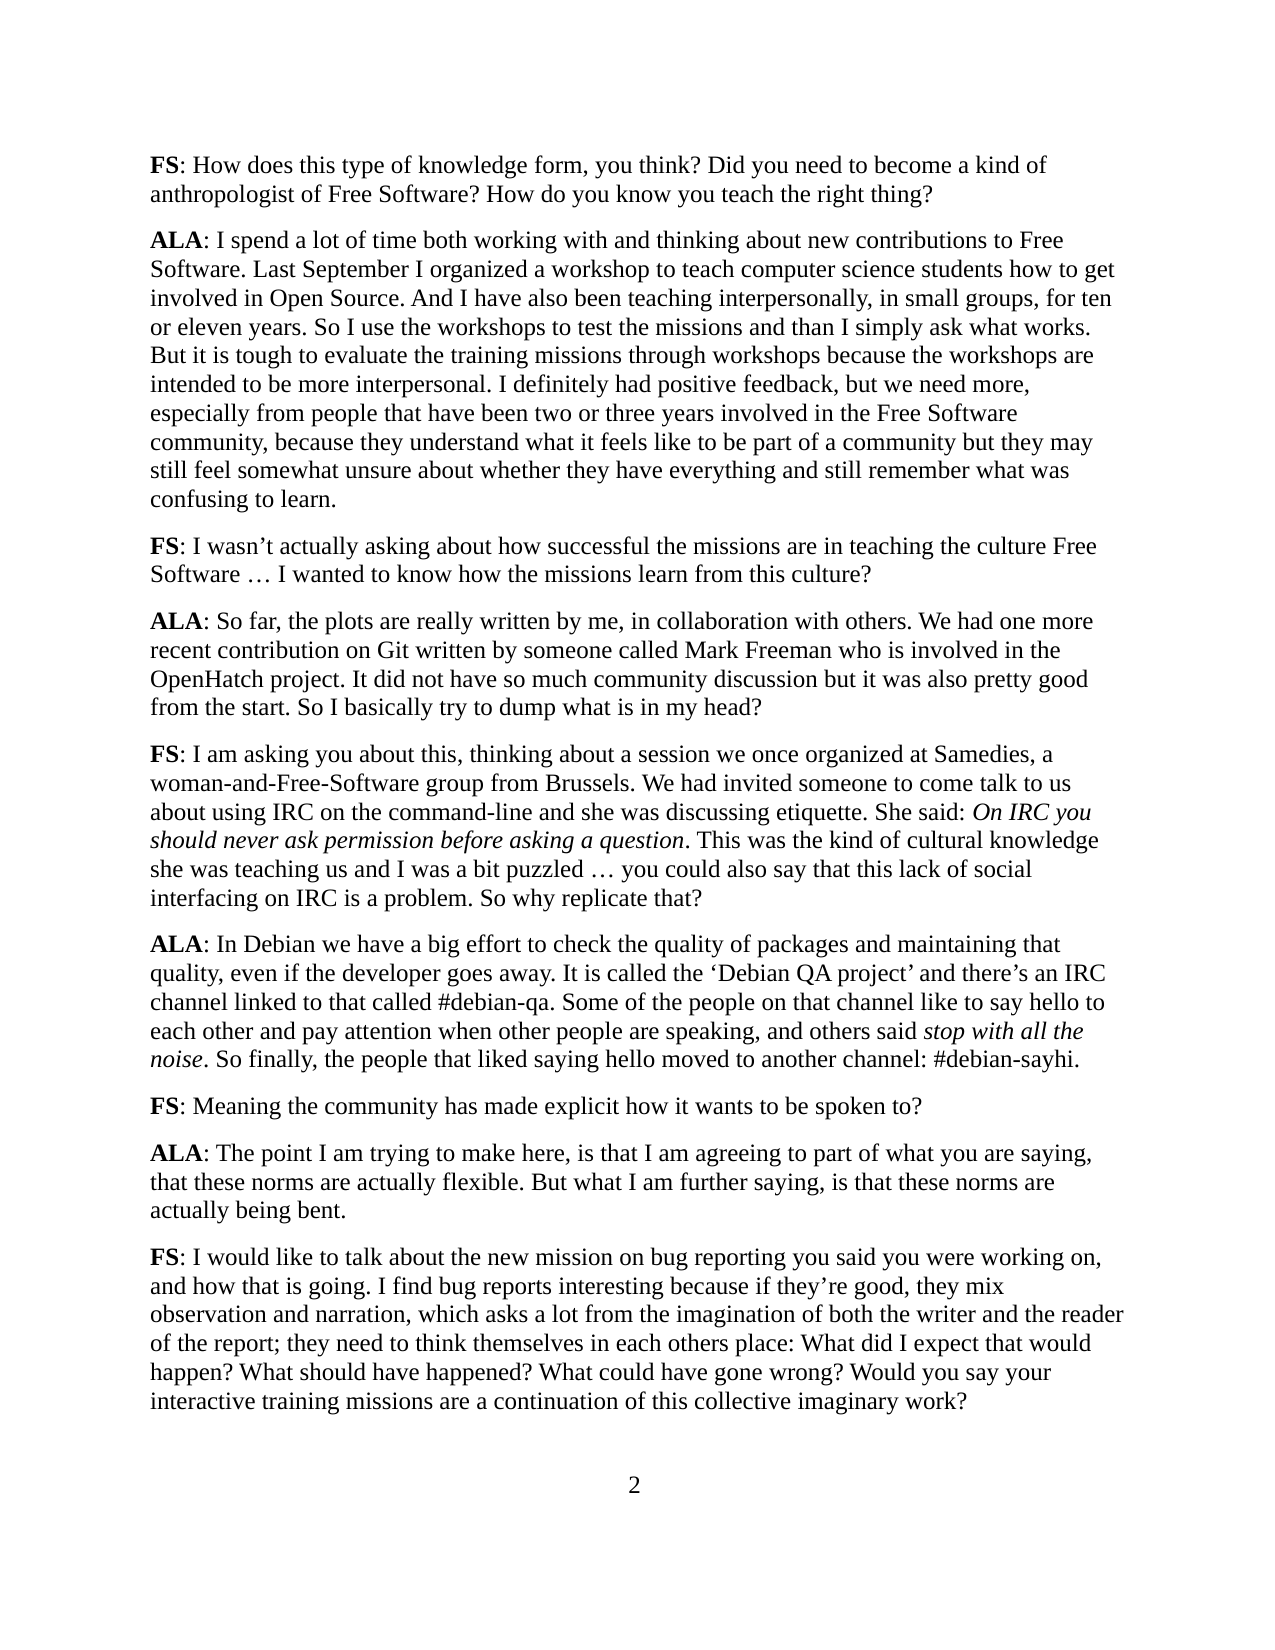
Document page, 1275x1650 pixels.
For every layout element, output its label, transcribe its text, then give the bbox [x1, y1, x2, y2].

text FS: Meaning the community has made explicit how it wants to be spoken to? [150, 1091, 1125, 1120]
text FS: I am asking you about this, thinking about a session we once organized at Samedies, a woman-and-Free-Software group from Brussels. We had invited someone to come talk to us about using IRC on the command-line and she was discussing etiquette. She said: On IRC you should never ask permission before asking a question. This was the kind of cultural knowledge she was teaching us and I was a bit puzzled … you could also say that this lack of social interfacing on IRC is a problem. So why replicate that? [150, 739, 1125, 912]
text FS: I wasn’t actually asking about how successful the missions are in teaching the culture Free Software … I wanted to know how the missions learn from this culture? [150, 531, 1125, 588]
text ALA: The point I am trying to make here, is that I am agreeing to part of what you are saying, that these norms are actually flexible. But what I am further saying, is that these norms are actually being bent. [150, 1138, 1125, 1224]
text ALA: So far, the plots are really written by me, in collaboration with others. We had one more recent contribution on Git written by someone called Mark Freeman who is involved in the OpenHatch project. It did not have so much community discussion but it was also pretty good from the start. So I basically try to dump what is in my head? [150, 606, 1125, 721]
text ALA: I spend a lot of time both working with and thinking about new contributions to Free Software. Last September I organized a workshop to teach computer science students how to get involved in Open Source. And I have also been teaching interpersonally, in small groups, for ten or eleven years. So I use the workshops to test the missions and than I simply ask what works. But it is tough to evaluate the training missions through workshops because the workshops are intended to be more interpersonal. I definitely had positive feedback, but we need more, especially from people that have been two or three years involved in the Free Software community, because they understand what it feels like to be part of a community but they may still feel somewhat unsure about whether they have everything and still remember what was confusing to learn. [150, 225, 1125, 513]
text ALA: In Debian we have a big effort to check the quality of packages and maintaining that quality, even if the developer goes away. It is called the ‘Debian QA project’ and there’s an IRC channel linked to that called #debian-qa. Some of the people on that channel like to say hello to each other and pay attention when other people are speaking, and others said stop with all the noise. So finally, the people that liked saying hello moved to another channel: #debian-sayhi. [150, 929, 1125, 1073]
text FS: How does this type of knowledge form, you think? Did you need to become a kind of anthropologist of Free Software? How do you know you teach the right thing? [150, 150, 1125, 207]
text FS: I would like to talk about the new mission on bug reporting you said you were working on, and how that is going. I find bug reports interesting because if they’re good, they mix observation and narration, which asks a lot from the imagination of both the writer and the reader of the report; they need to think themselves in each others place: What did I expect that would happen? What should have happened? What could have gone wrong? Would you say your interactive training missions are a continuation of this collective imaginary work? [150, 1242, 1125, 1414]
